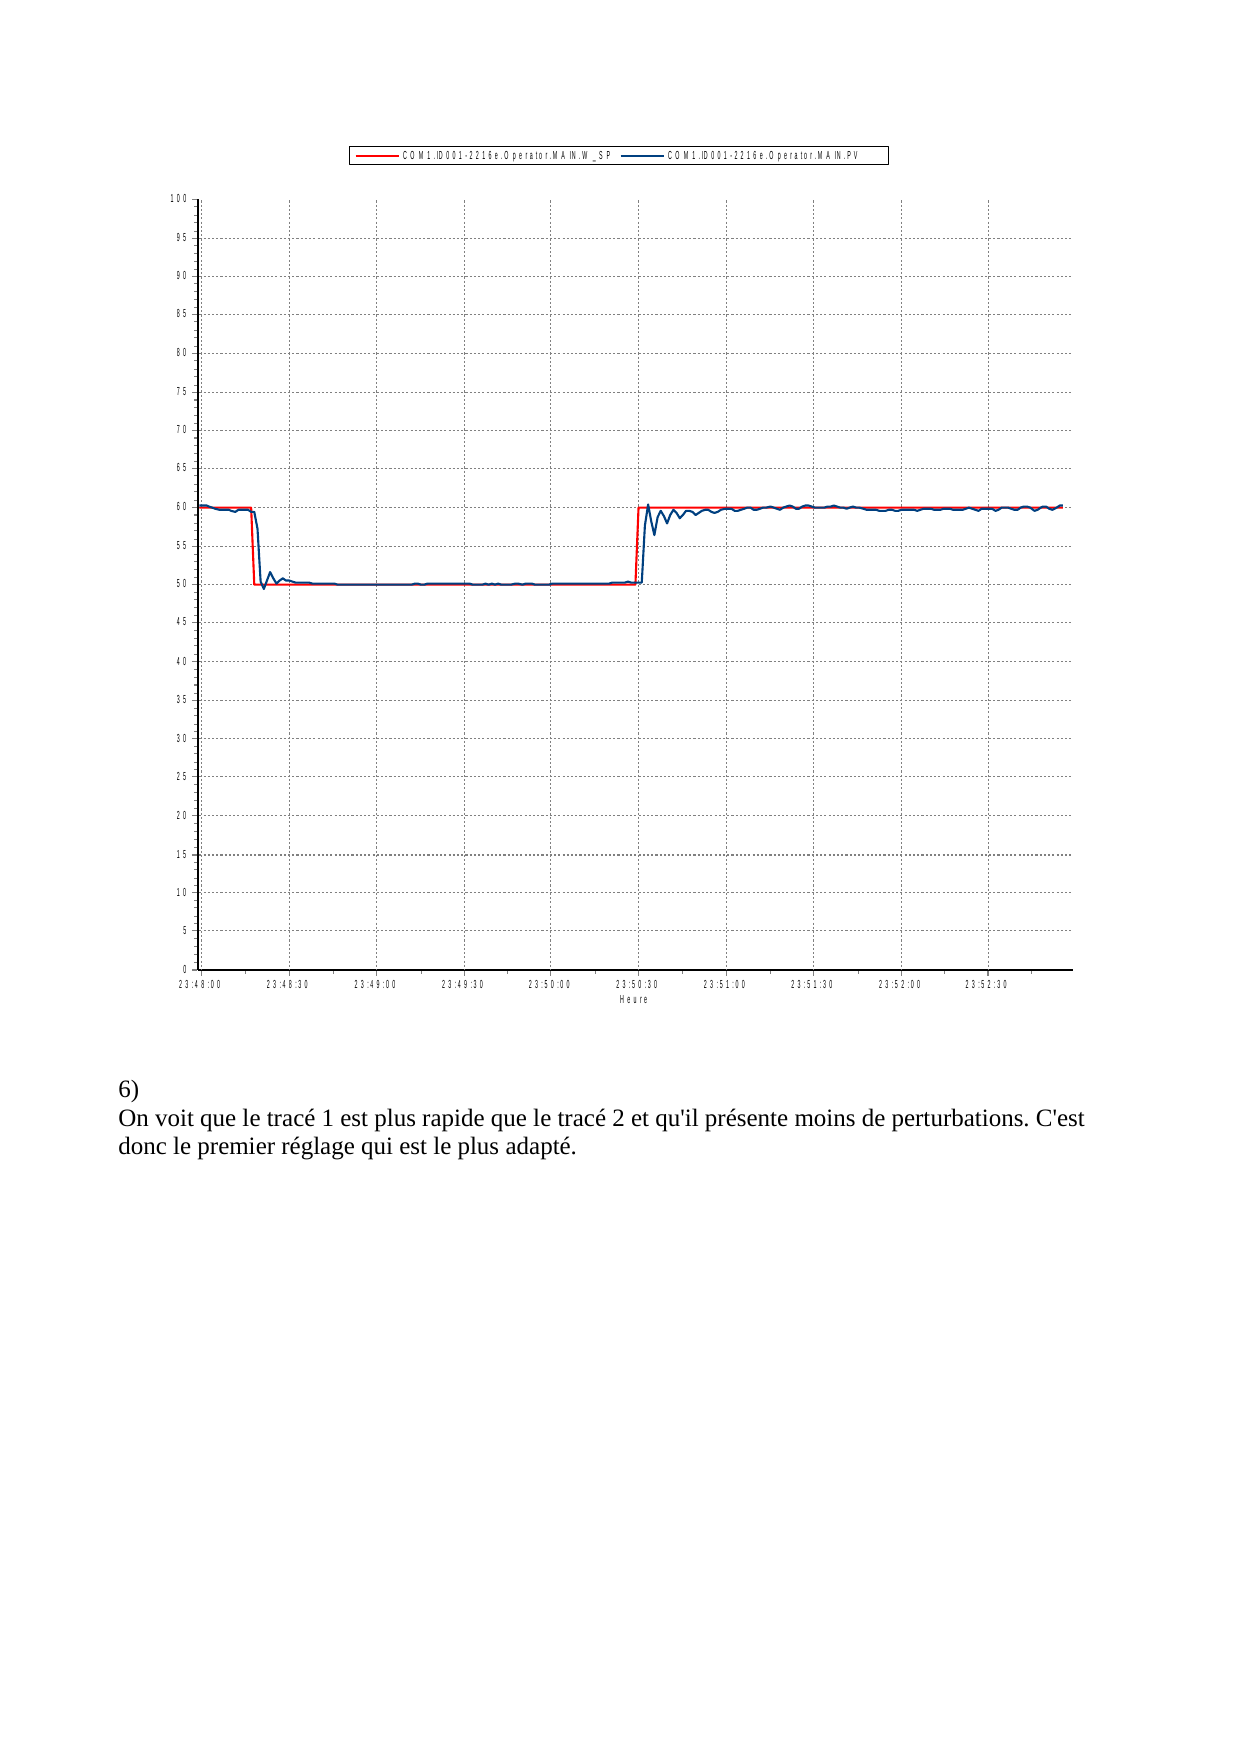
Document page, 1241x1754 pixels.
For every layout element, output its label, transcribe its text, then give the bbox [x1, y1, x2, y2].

text 6) [118, 1074, 1122, 1103]
text On voit que le tracé 1 est plus rapide que le tracé 2 et qu'il présente moins de perturbations. C'est donc le premier réglage qui est le plus adapté. [118, 1103, 1122, 1160]
